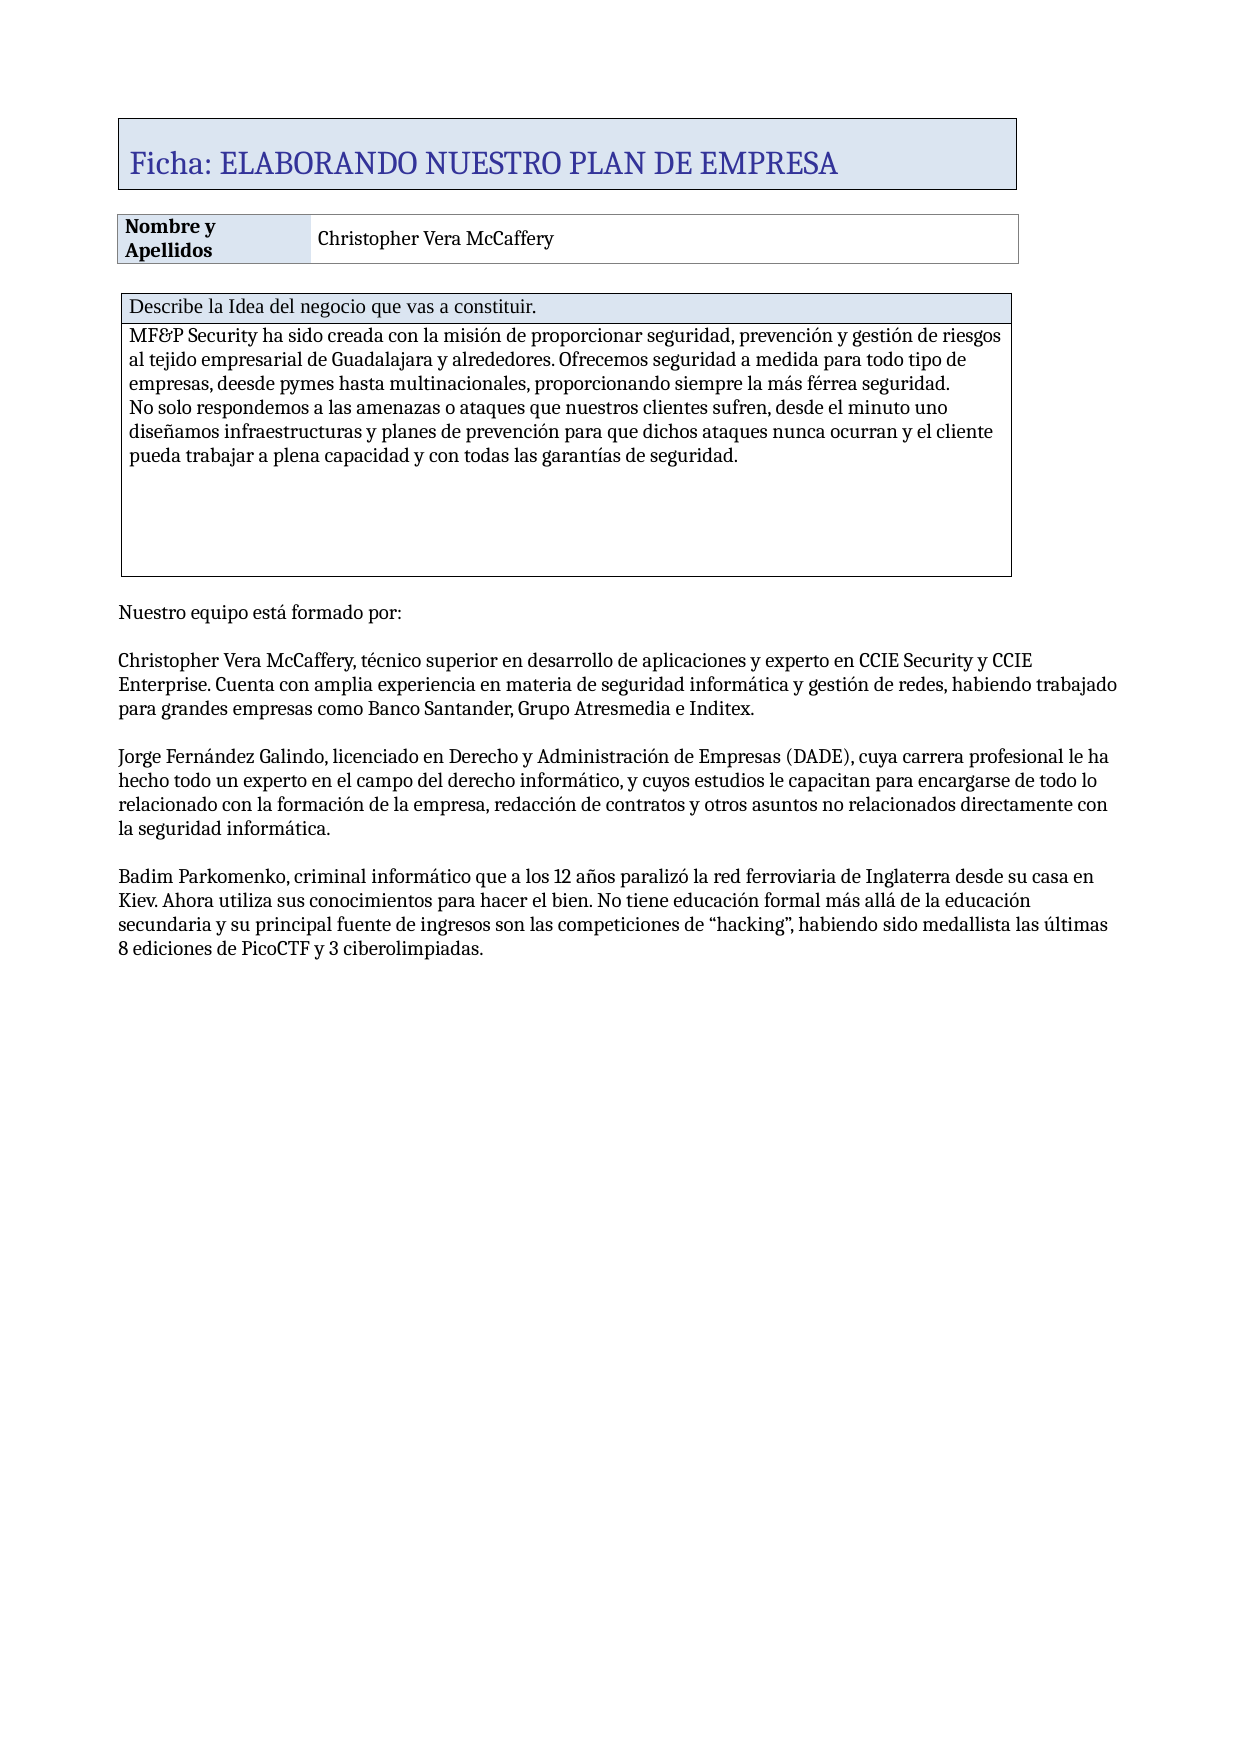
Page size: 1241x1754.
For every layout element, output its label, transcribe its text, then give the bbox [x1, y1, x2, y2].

table_header Ficha: ELABORANDO NUESTRO PLAN DE EMPRESA [119, 119, 1016, 189]
table_header Describe la Idea del negocio que vas a constituir. [122, 294, 1011, 323]
table_cell MF&P Security ha sido creada con la misión de proporcionar seguridad, prevención y gestión de riesgos al tejido empresarial de Guadalajara y alrededores. Ofrecemos seguridad a medida para todo tipo de empresas, deesde pymes hasta multinacionales, proporcionando siempre la más férrea seguridad. No solo respondemos a las amenazas o ataques que nuestros clientes sufren, desde el minuto uno diseñamos infraestructuras y planes de prevención para que dichos ataques nunca ocurran y el cliente pueda trabajar a plena capacidad y con todas las garantías de seguridad. [122, 324, 1011, 576]
text Christopher Vera McCaffery, técnico superior en desarrollo de aplicaciones y experto en CCIE Security y CCIE Enterprise. Cuenta con amplia experiencia en materia de seguridad informática y gestión de redes, habiendo trabajado para grandes empresas como Banco Santander, Grupo Atresmedia e Inditex. [118, 649, 1122, 721]
text Nuestro equipo está formado por: [118, 601, 1122, 625]
table_header Christopher Vera McCaffery [311, 215, 1018, 263]
text Jorge Fernández Galindo, licenciado en Derecho y Administración de Empresas (DADE), cuya carrera profesional le ha hecho todo un experto en el campo del derecho informático, y cuyos estudios le capacitan para encargarse de todo lo relacionado con la formación de la empresa, redacción de contratos y otros asuntos no relacionados directamente con la seguridad informática. [118, 745, 1122, 841]
table_header Nombre y Apellidos [118, 215, 311, 263]
text Badim Parkomenko, criminal informático que a los 12 años paralizó la red ferroviaria de Inglaterra desde su casa en Kiev. Ahora utiliza sus conocimientos para hacer el bien. No tiene educación formal más allá de la educación secundaria y su principal fuente de ingresos son las competiciones de “hacking”, habiendo sido medallista las últimas 8 ediciones de PicoCTF y 3 ciberolimpiadas. [118, 864, 1122, 960]
